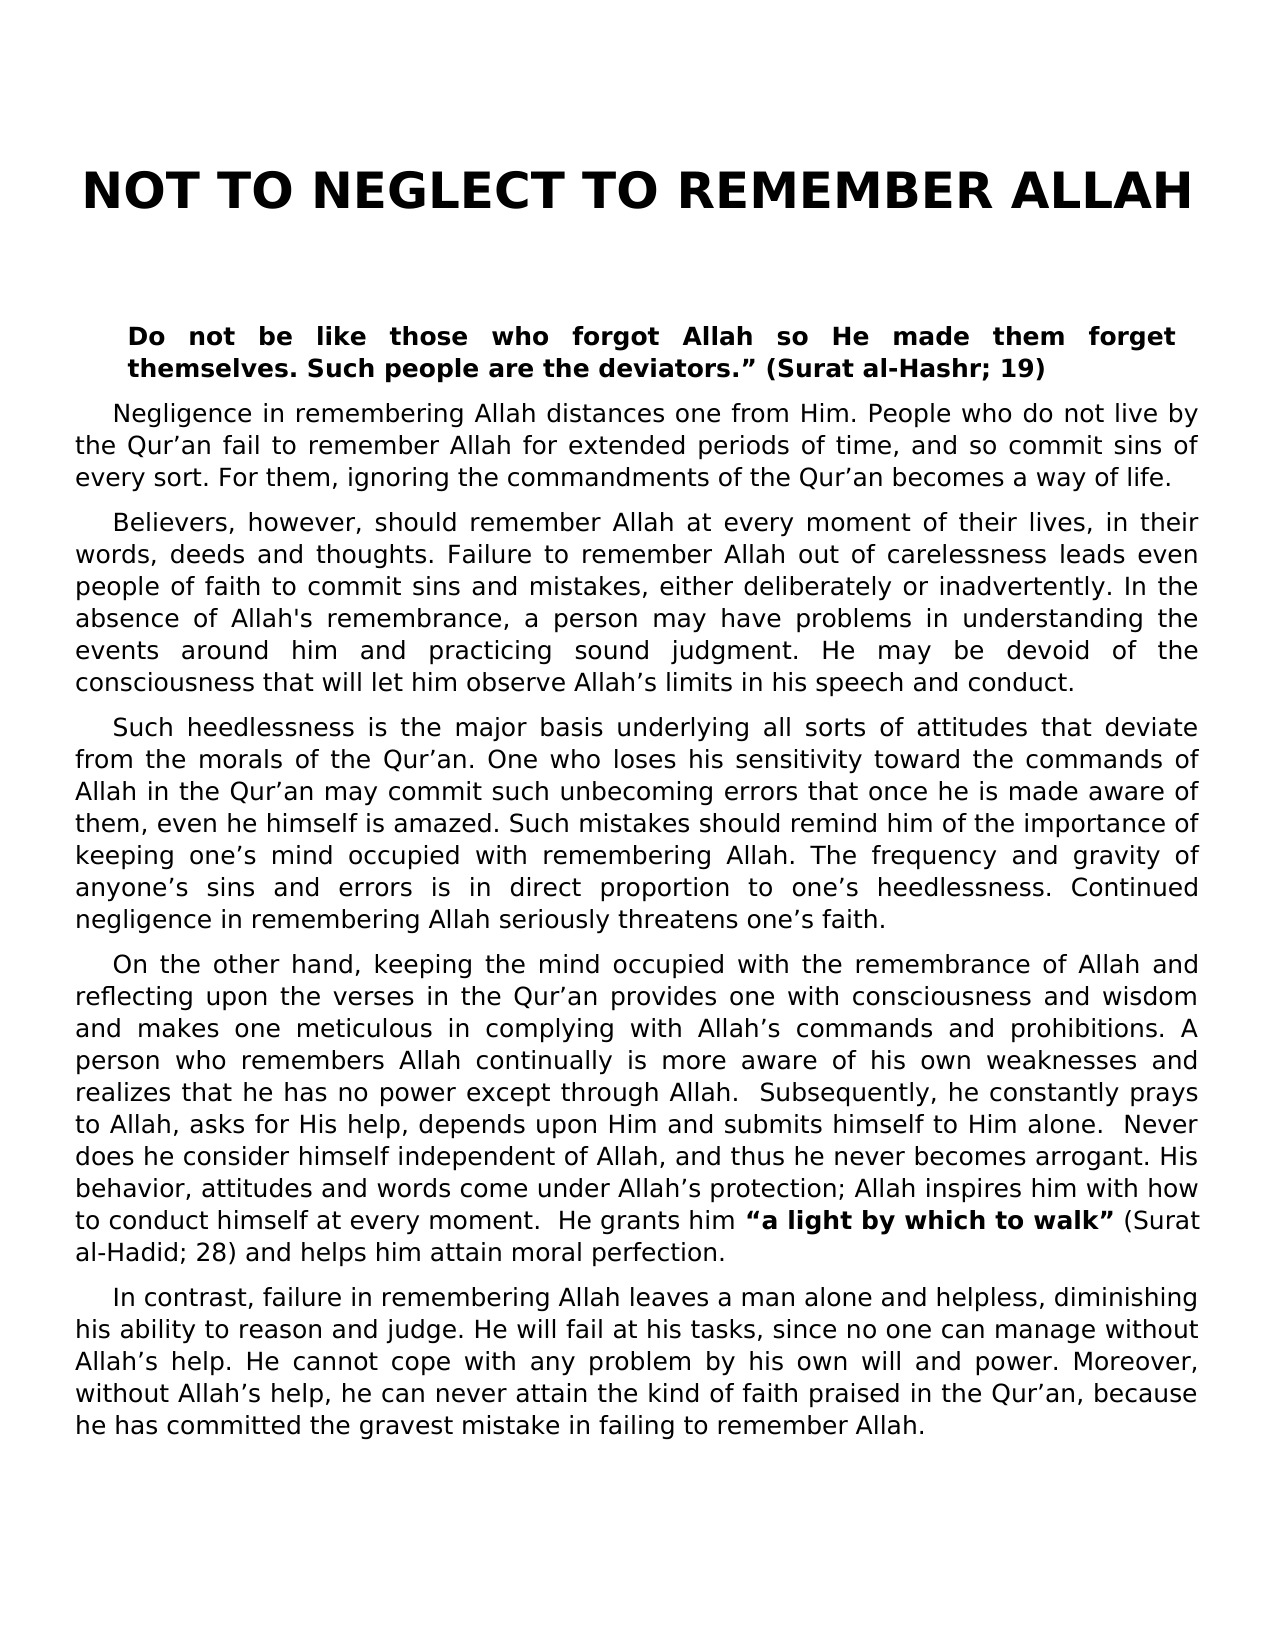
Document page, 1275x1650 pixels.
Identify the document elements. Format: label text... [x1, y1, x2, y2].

text Do not be like those who forgot Allah so He made them forget themselves. Such people are the deviators.” (Surat al-Hashr; 19) [127, 322, 1177, 384]
text Such heedlessness is the major basis underlying all sorts of attitudes that deviate from the morals of the Qur’an. One who loses his sensitivity toward the commands of Allah in the Qur’an may commit such unbecoming errors that once he is made aware of them, even he himself is amazed. Such mistakes should remind him of the importance of keeping one’s mind occupied with remembering Allah. The frequency and gravity of anyone’s sins and errors is in direct proportion to one’s heedlessness. Continued negligence in remembering Allah seriously threatens one’s faith. [75, 713, 1200, 934]
subtitle NOT TO NEGLECT TO REMEMBER ALLAH [75, 162, 1200, 221]
text In contrast, failure in remembering Allah leaves a man alone and helpless, diminishing his ability to reason and judge. He will fail at his tasks, since no one can manage without Allah’s help. He cannot cope with any problem by his own will and power. Moreover, without Allah’s help, he can never attain the kind of faith praised in the Qur’an, because he has committed the gravest mistake in failing to remember Allah. [75, 1283, 1200, 1441]
text On the other hand, keeping the mind occupied with the remembrance of Allah and reflecting upon the verses in the Qur’an provides one with consciousness and wisdom and makes one meticulous in complying with Allah’s commands and prohibitions. A person who remembers Allah continually is more aware of his own weaknesses and realizes that he has no power except through Allah. Subsequently, he constantly prays to Allah, asks for His help, depends upon Him and submits himself to Him alone. Never does he consider himself independent of Allah, and thus he never becomes arrogant. His behavior, attitudes and words come under Allah’s protection; Allah inspires him with how to conduct himself at every moment. He grants him “a light by which to walk” (Surat al-Hadid; 28) and helps him attain moral perfection. [75, 950, 1200, 1268]
text Believers, however, should remember Allah at every moment of their lives, in their words, deeds and thoughts. Failure to remember Allah out of carelessness leads even people of faith to commit sins and mistakes, either deliberately or inadvertently. In the absence of Allah's remembrance, a person may have problems in understanding the events around him and practicing sound judgment. He may be devoid of the consciousness that will let him observe Allah’s limits in his speech and conduct. [75, 508, 1200, 697]
text Negligence in remembering Allah distances one from Him. People who do not live by the Qur’an fail to remember Allah for extended periods of time, and so commit sins of every sort. For them, ignoring the commandments of the Qur’an becomes a way of life. [75, 399, 1200, 492]
